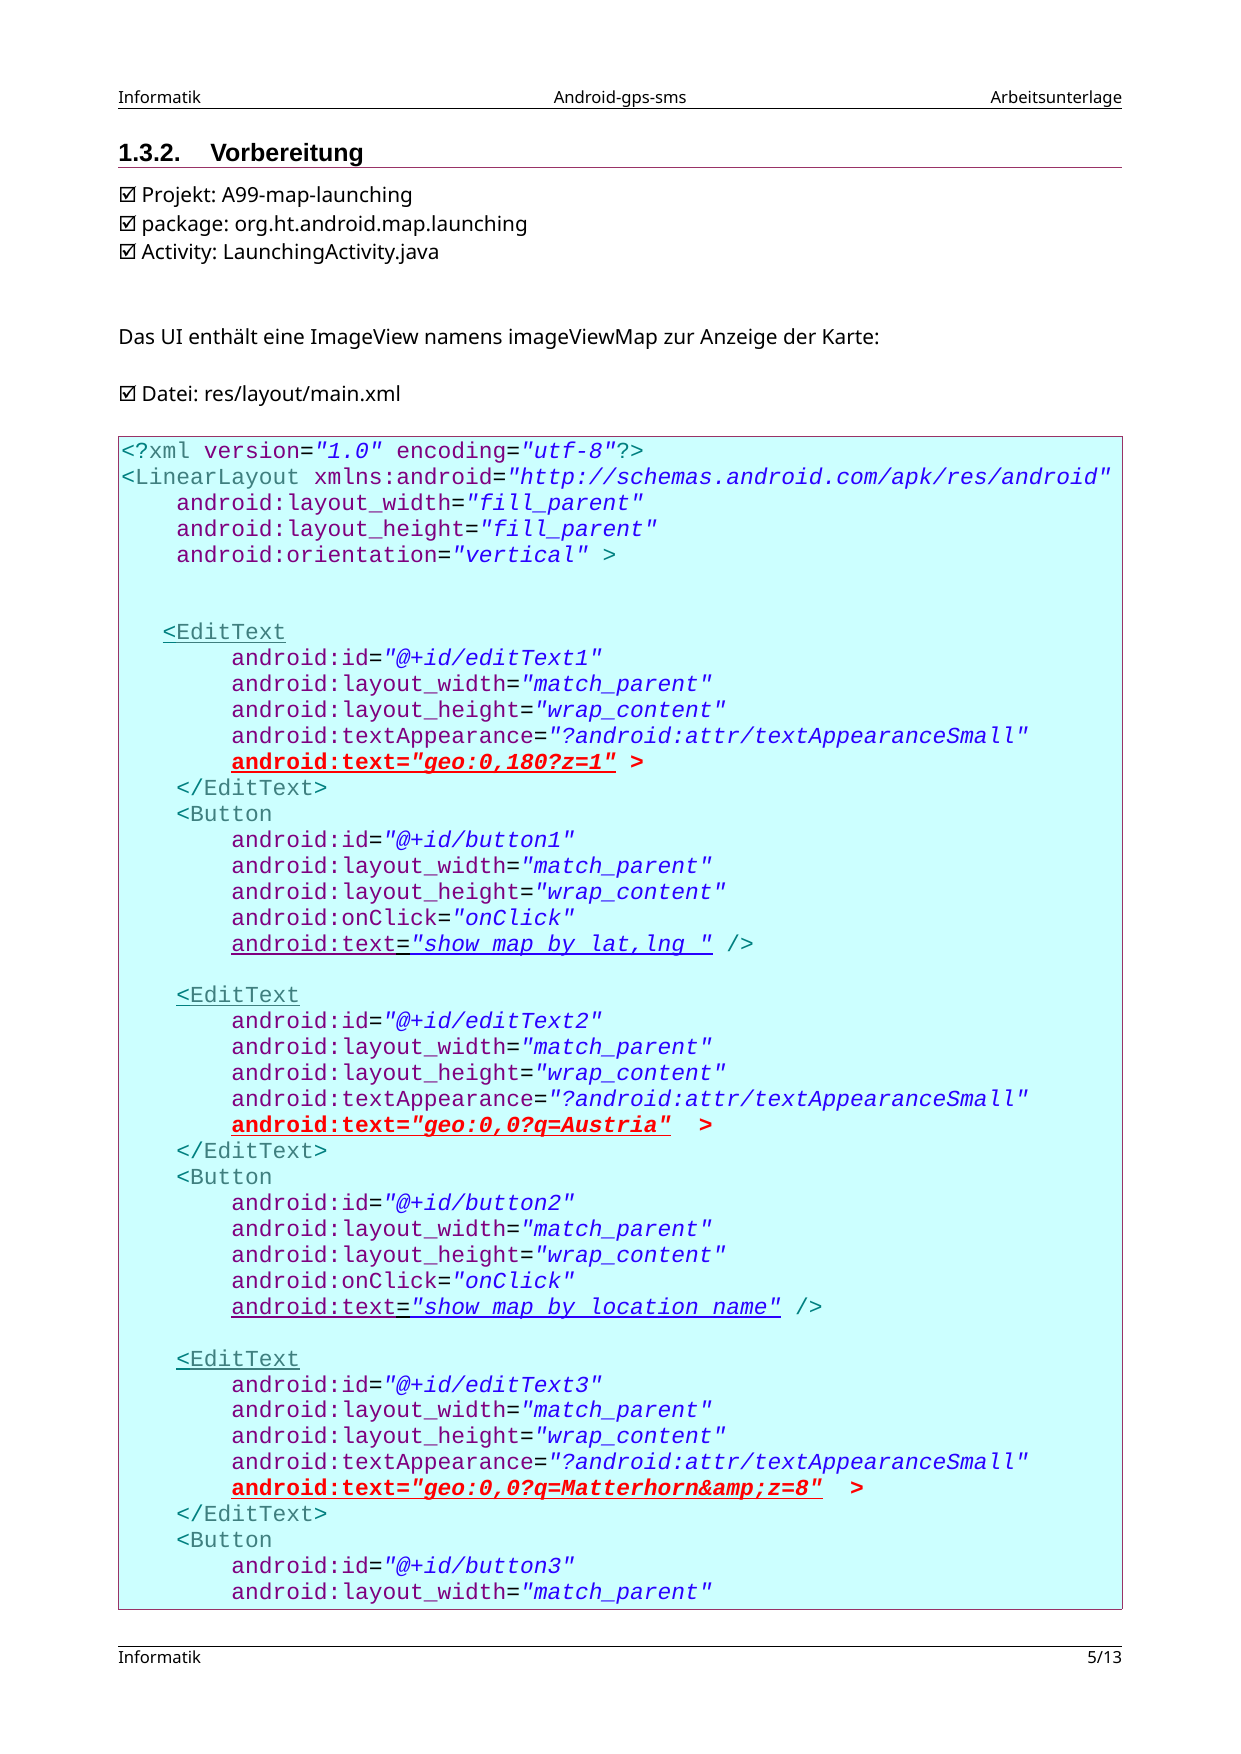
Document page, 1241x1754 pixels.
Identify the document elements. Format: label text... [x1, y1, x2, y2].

text android:id="@+id/editText3" [119, 1370, 1122, 1396]
text android:layout_width="fill_parent" [119, 488, 1122, 514]
text android:id="@+id/button2" [119, 1188, 1122, 1214]
text android:textAppearance="?android:attr/textAppearanceSmall" [119, 1084, 1122, 1111]
text <Button [119, 799, 1122, 825]
text <EditText [119, 618, 1122, 644]
text <LinearLayout xmlns:android="http://schemas.android.com/apk/res/android" [119, 462, 1122, 488]
text <EditText [119, 981, 1122, 1007]
list Activity: LaunchingActivity.java [118, 237, 1122, 266]
list package: org.ht.android.map.launching [118, 209, 1122, 237]
text android:layout_height="wrap_content" [119, 1422, 1122, 1448]
text android:text="show map by lat,lng " /> [119, 929, 1122, 955]
text android:layout_width="match_parent" [119, 1033, 1122, 1059]
subtitle Vorbereitung [118, 138, 1122, 167]
text <?xml version="1.0" encoding="utf-8"?> [119, 437, 1122, 462]
text android:id="@+id/editText2" [119, 1007, 1122, 1033]
text android:orientation="vertical" > [119, 540, 1122, 566]
text android:text="show map by location name" /> [119, 1292, 1122, 1318]
text android:textAppearance="?android:attr/textAppearanceSmall" [119, 721, 1122, 747]
text android:layout_width="match_parent" [119, 851, 1122, 877]
text android:text="geo:0,0?q=Matterhorn&amp;z=8" > [119, 1474, 1122, 1499]
text android:layout_height="wrap_content" [119, 1059, 1122, 1084]
text Das UI enthält eine ImageView namens imageViewMap zur Anzeige der Karte: [118, 322, 1122, 351]
text android:onClick="onClick" [119, 1266, 1122, 1292]
text android:textAppearance="?android:attr/textAppearanceSmall" [119, 1448, 1122, 1474]
text android:layout_height="wrap_content" [119, 877, 1122, 903]
text android:text="geo:0,180?z=1" > [119, 747, 1122, 773]
text android:layout_height="wrap_content" [119, 1240, 1122, 1266]
text android:layout_width="match_parent" [119, 1214, 1122, 1240]
text android:layout_height="wrap_content" [119, 696, 1122, 721]
text android:id="@+id/button1" [119, 825, 1122, 851]
text <EditText [119, 1344, 1122, 1370]
text android:layout_width="match_parent" [119, 1577, 1122, 1609]
text </EditText> [119, 773, 1122, 799]
text android:layout_width="match_parent" [119, 1396, 1122, 1422]
text android:text="geo:0,0?q=Austria" > [119, 1111, 1122, 1136]
text android:onClick="onClick" [119, 903, 1122, 929]
text <Button [119, 1526, 1122, 1551]
text </EditText> [119, 1499, 1122, 1526]
text android:id="@+id/button3" [119, 1551, 1122, 1577]
text <Button [119, 1162, 1122, 1188]
list Datei: res/layout/main.xml [118, 379, 1122, 408]
text android:layout_width="match_parent" [119, 669, 1122, 696]
text </EditText> [119, 1136, 1122, 1162]
list Projekt: A99-map-launching [118, 180, 1122, 209]
text android:layout_height="fill_parent" [119, 514, 1122, 540]
text android:id="@+id/editText1" [119, 644, 1122, 669]
